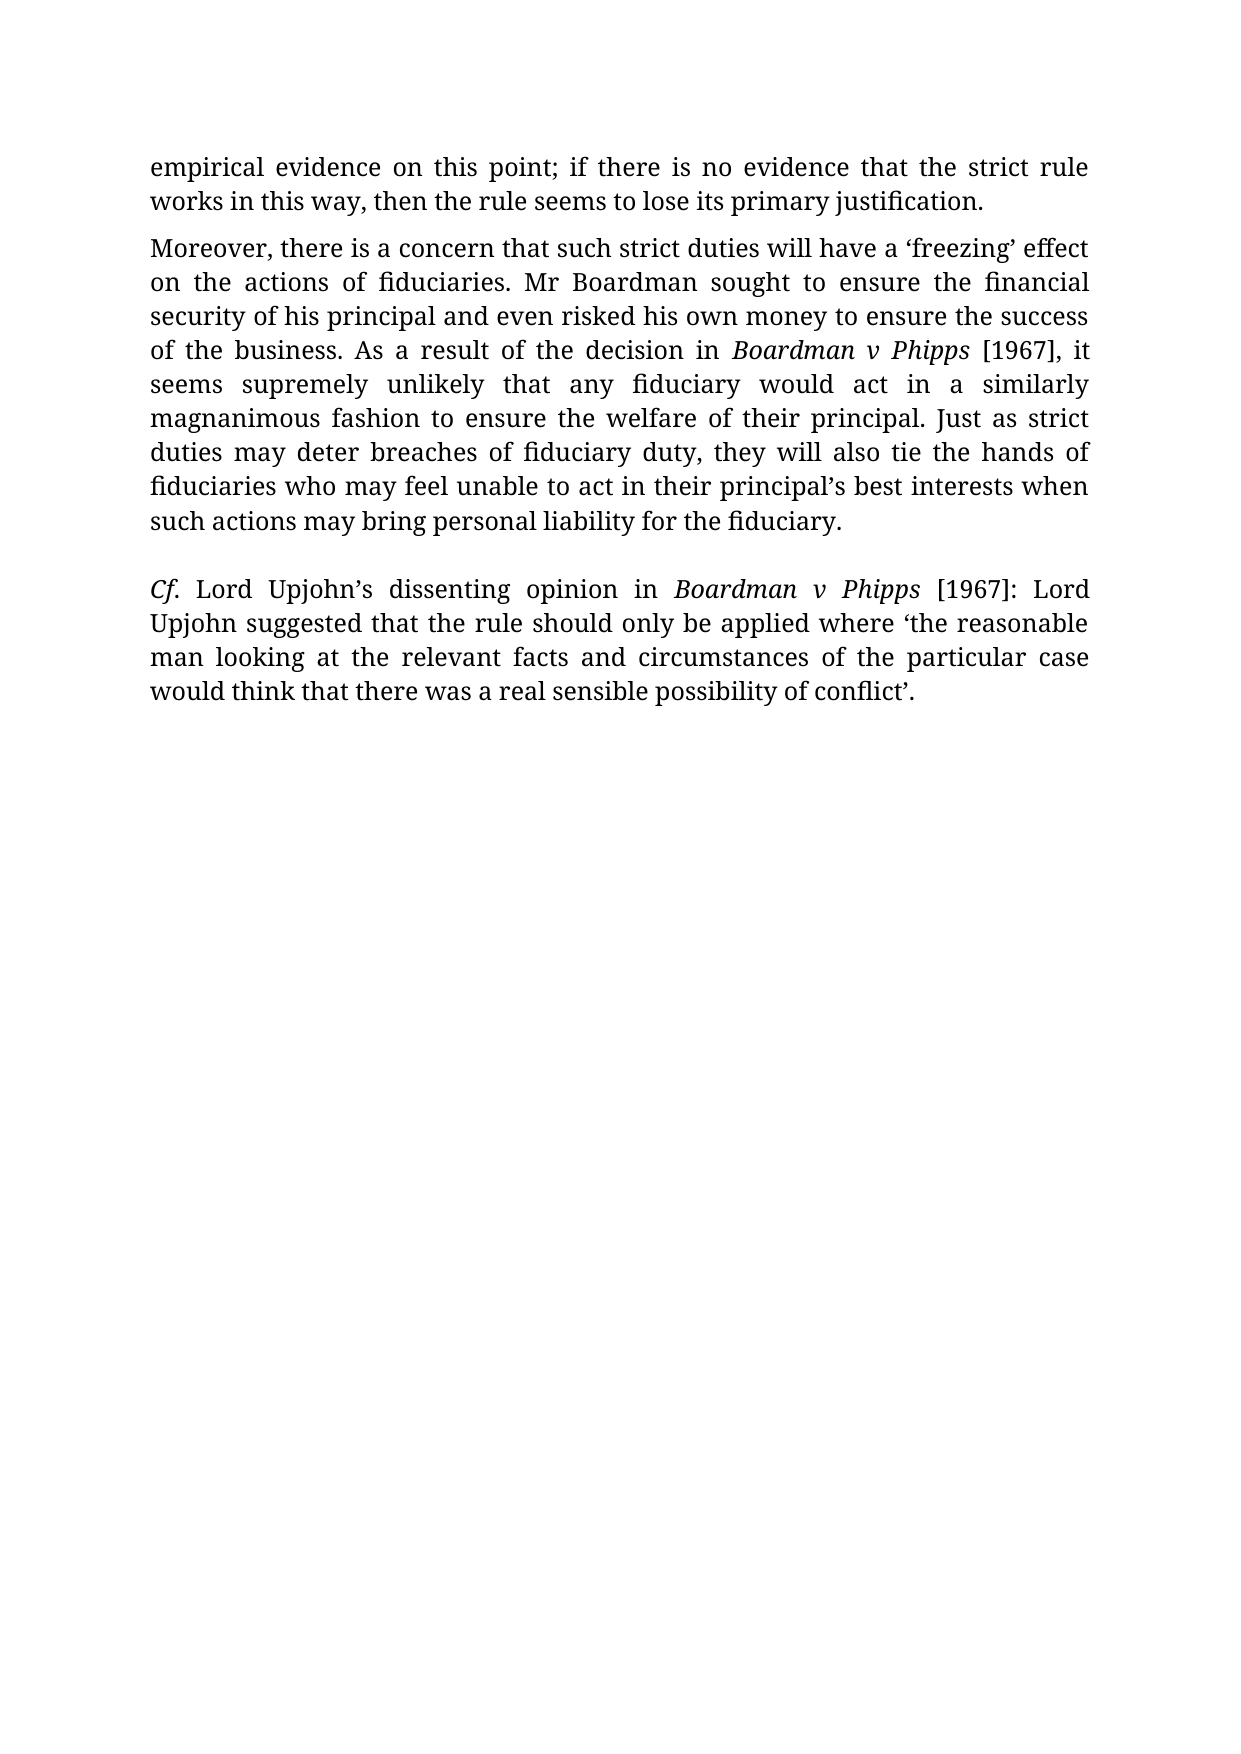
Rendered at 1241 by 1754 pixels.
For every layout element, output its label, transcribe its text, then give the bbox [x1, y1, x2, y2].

text empirical evidence on this point; if there is no evidence that the strict rule works in this way, then the rule seems to lose its primary justification. [150, 150, 1090, 218]
text Moreover, there is a concern that such strict duties will have a ‘freezing’ effect on the actions of fiduciaries. Mr Boardman sought to ensure the financial security of his principal and even risked his own money to ensure the success of the business. As a result of the decision in Boardman v Phipps [1967], it seems supremely unlikely that any fiduciary would act in a similarly magnanimous fashion to ensure the welfare of their principal. Just as strict duties may deter breaches of fiduciary duty, they will also tie the hands of fiduciaries who may feel unable to act in their principal’s best interests when such actions may bring personal liability for the fiduciary. [150, 231, 1090, 537]
text Cf. Lord Upjohn’s dissenting opinion in Boardman v Phipps [1967]: Lord Upjohn suggested that the rule should only be applied where ‘the reasonable man looking at the relevant facts and circumstances of the particular case would think that there was a real sensible possibility of conflict’. [150, 571, 1090, 707]
